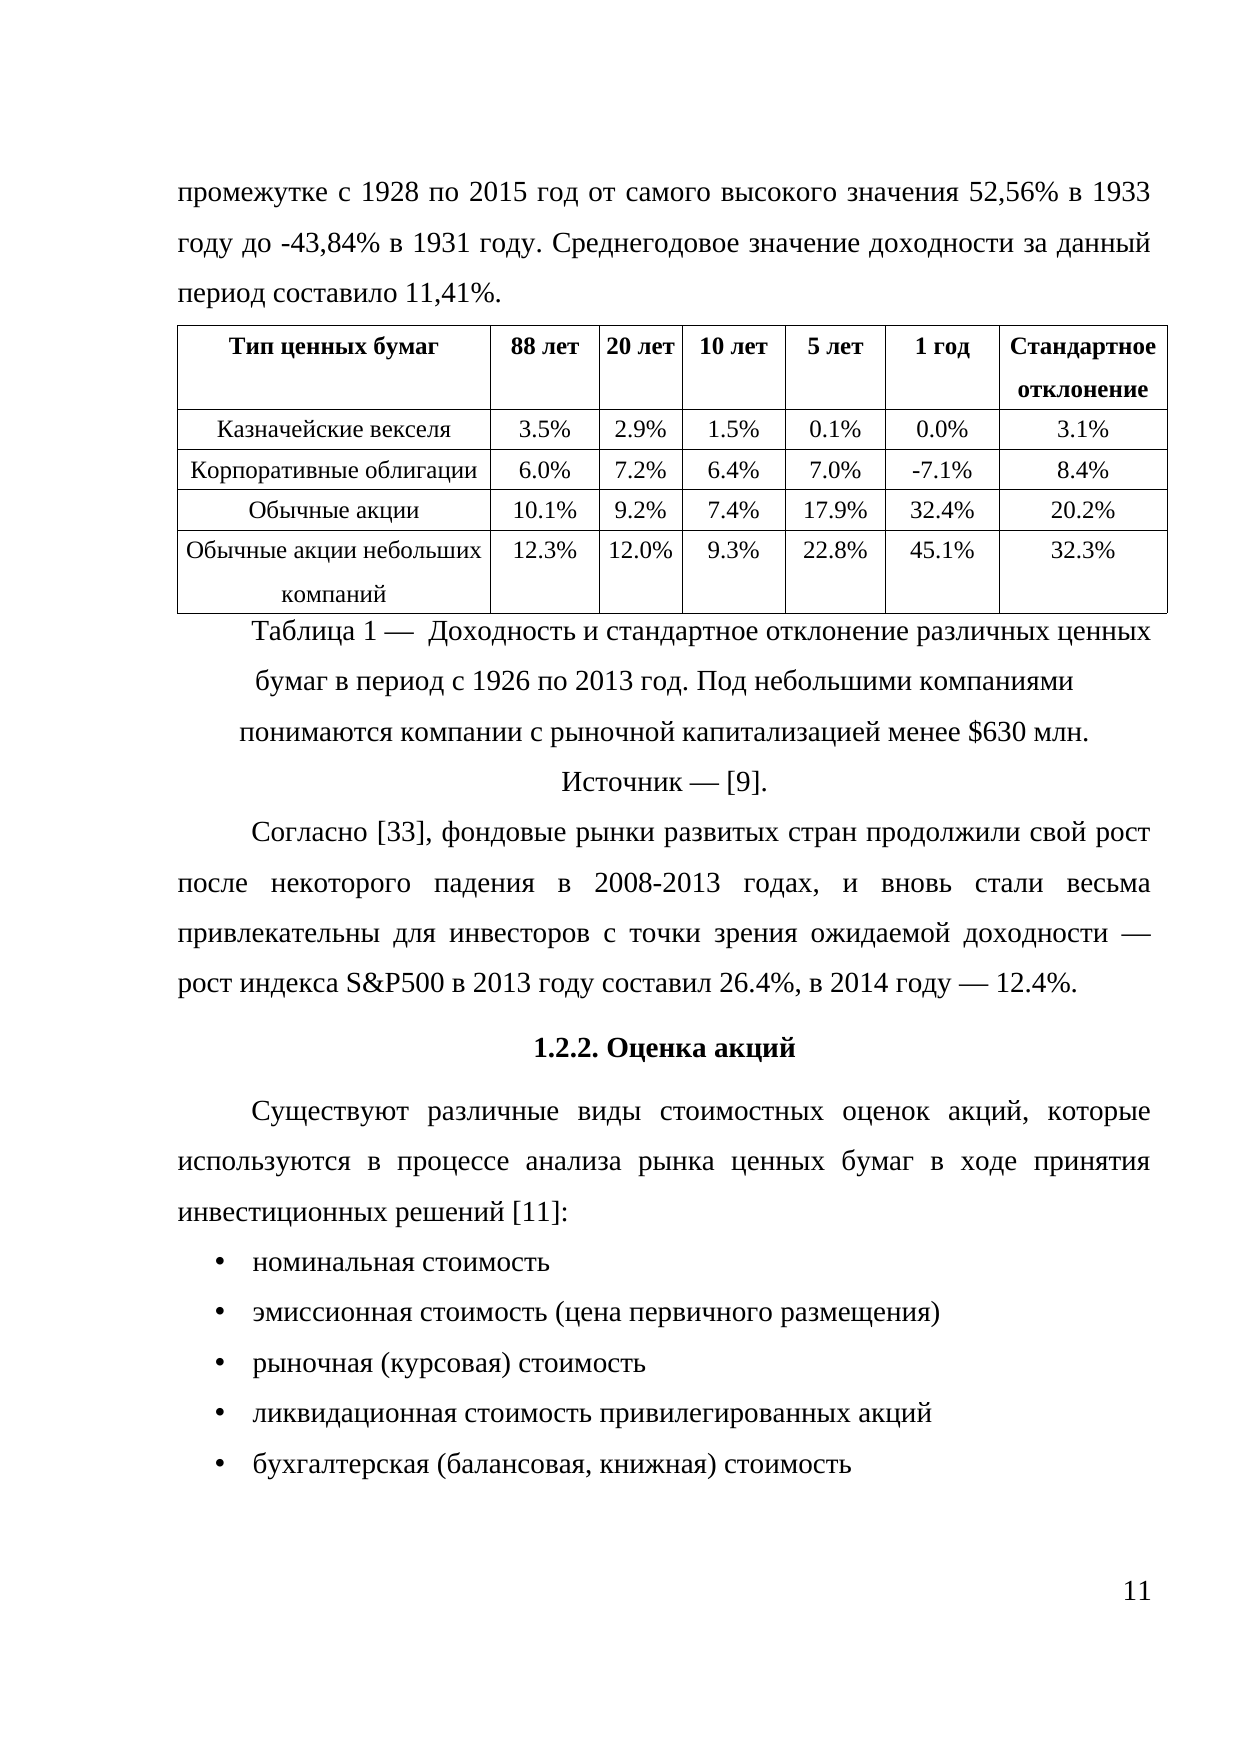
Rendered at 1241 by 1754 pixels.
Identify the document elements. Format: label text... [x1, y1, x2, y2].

text Согласно [33], фондовые рынки развитых стран продолжили свой рост после некоторого падения в 2008-2013 годах, и вновь стали весьма привлекательны для инвесторов с точки зрения ожидаемой доходности — рост индекса S&P500 в 2013 году составил 26.4%, в 2014 году — 12.4%. [177, 814, 1152, 999]
table_cell Обычные акции небольших компаний [178, 531, 490, 613]
table_cell 20.2% [1000, 490, 1167, 530]
table_cell Обычные акции [178, 490, 490, 530]
table_cell 17.9% [786, 490, 885, 530]
table_cell 7.2% [600, 450, 682, 489]
list ликвидационная стоимость привилегированных акций [215, 1395, 1152, 1429]
table_cell Казначейские векселя [178, 410, 490, 449]
table_cell 9.2% [600, 490, 682, 530]
text Таблица 1 — Доходность и стандартное отклонение различных ценных бумаг в период с 1926 по 2013 год. Под небольшими компаниями понимаются компании с рыночной капитализацией менее $630 млн. Источник — [9]. [177, 614, 1152, 798]
table_cell 32.4% [886, 490, 999, 530]
table_header 5 лет [786, 326, 885, 409]
table_cell 7.0% [786, 450, 885, 489]
table_cell 3.5% [491, 410, 599, 449]
subtitle 1.2.2. Оценка акций [177, 1030, 1152, 1064]
table_header 88 лет [491, 326, 599, 409]
list рыночная (курсовая) стоимость [215, 1345, 1152, 1378]
table_cell 2.9% [600, 410, 682, 449]
table_header 20 лет [600, 326, 682, 409]
table_cell 45.1% [886, 531, 999, 613]
table_header Стандартное отклонение [1000, 326, 1167, 409]
table_cell 7.4% [683, 490, 785, 530]
table_header 10 лет [683, 326, 785, 409]
table_cell 0.0% [886, 410, 999, 449]
text Существуют различные виды стоимостных оценок акций, которые используются в процессе анализа рынка ценных бумаг в ходе принятия инвестиционных решений [11]: [177, 1093, 1152, 1227]
table_cell 8.4% [1000, 450, 1167, 489]
table_cell 9.3% [683, 531, 785, 613]
table_cell 22.8% [786, 531, 885, 613]
list эмиссионная стоимость (цена первичного размещения) [215, 1294, 1152, 1328]
table_cell 1.5% [683, 410, 785, 449]
table_cell 6.4% [683, 450, 785, 489]
table_cell 6.0% [491, 450, 599, 489]
table_cell 32.3% [1000, 531, 1167, 613]
list номинальная стоимость [215, 1244, 1152, 1278]
table_cell 10.1% [491, 490, 599, 530]
table_header 1 год [886, 326, 999, 409]
table_cell Корпоративные облигации [178, 450, 490, 489]
text промежутке с 1928 по 2015 год от самого высокого значения 52,56% в 1933 году до -43,84% в 1931 году. Среднегодовое значение доходности за данный период составило 11,41%. [177, 174, 1152, 308]
table_cell 12.0% [600, 531, 682, 613]
table_header Тип ценных бумаг [178, 326, 490, 409]
table_cell -7.1% [886, 450, 999, 489]
list бухгалтерская (балансовая, книжная) стоимость [215, 1446, 1152, 1479]
table_cell 12.3% [491, 531, 599, 613]
table_cell 3.1% [1000, 410, 1167, 449]
table_cell 0.1% [786, 410, 885, 449]
